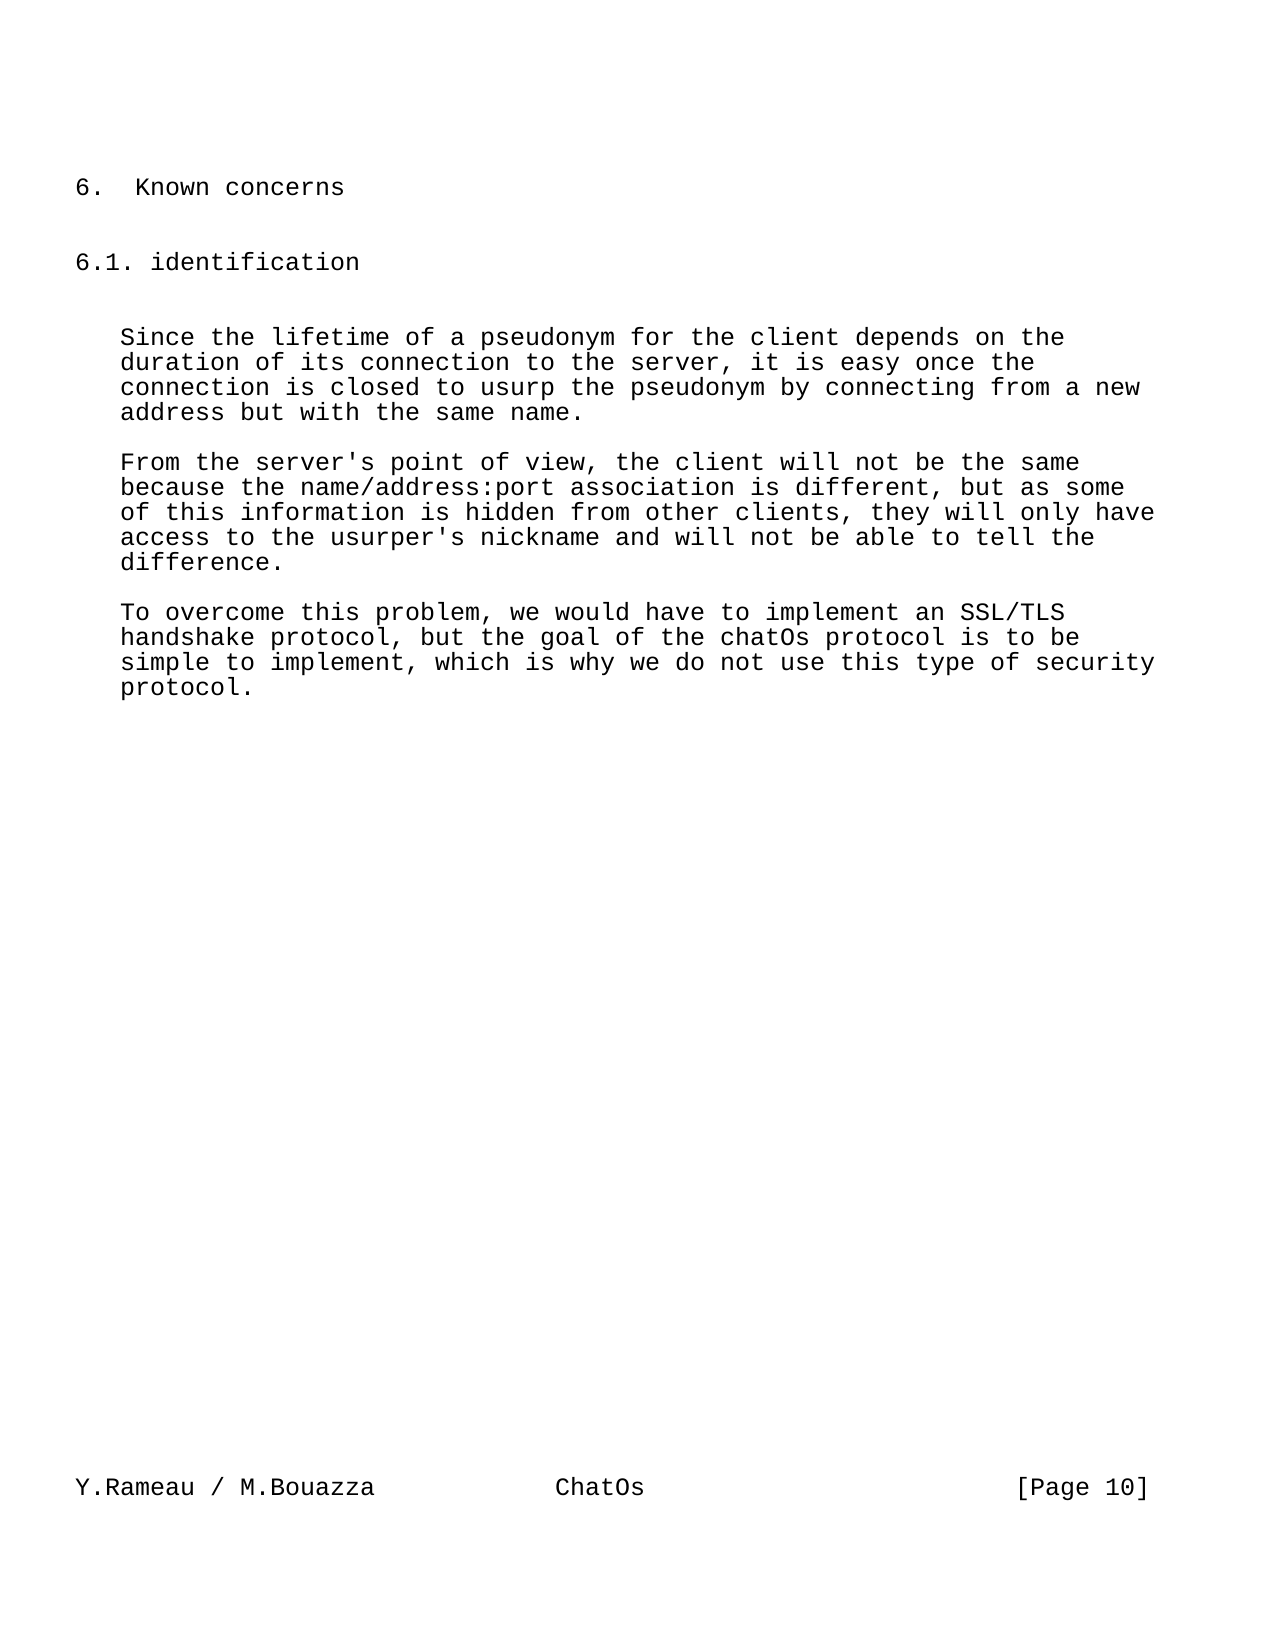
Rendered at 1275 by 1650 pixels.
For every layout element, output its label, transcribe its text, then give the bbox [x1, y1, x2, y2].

subtitle identification [75, 250, 1155, 275]
subtitle Known concerns [75, 175, 1155, 200]
text To overcome this problem, we would have to implement an SSL/TLS handshake protocol, but the goal of the chatOs protocol is to be simple to implement, which is why we do not use this type of security protocol. [120, 600, 1155, 700]
text Since the lifetime of a pseudonym for the client depends on the duration of its connection to the server, it is easy once the connection is closed to usurp the pseudonym by connecting from a new address but with the same name. [120, 325, 1155, 425]
text From the server's point of view, the client will not be the same because the name/address:port association is different, but as some of this information is hidden from other clients, they will only have access to the usurper's nickname and will not be able to tell the difference. [120, 450, 1155, 575]
